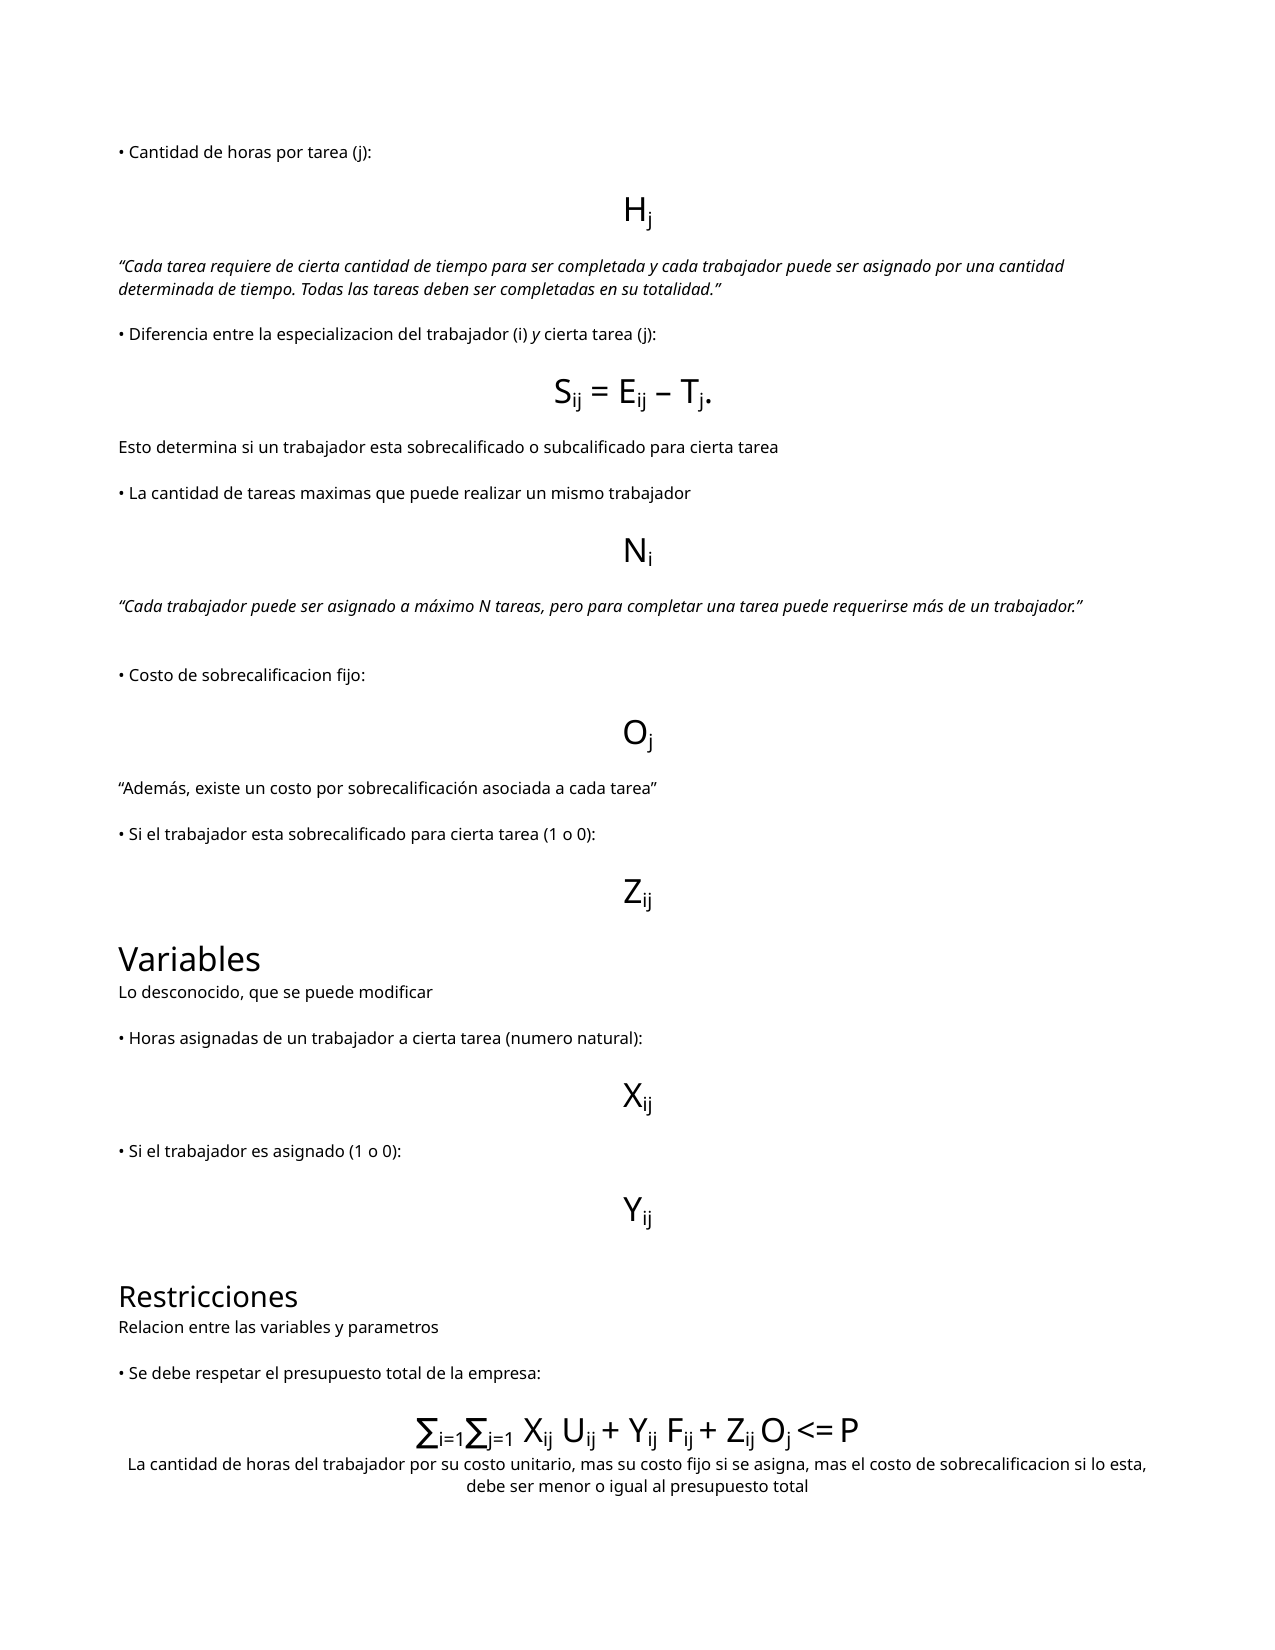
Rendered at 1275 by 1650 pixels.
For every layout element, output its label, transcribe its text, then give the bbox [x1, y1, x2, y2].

text Yij [118, 1185, 1157, 1231]
text Hj [118, 186, 1157, 232]
text • Si el trabajador esta sobrecalificado para cierta tarea (1 o 0): [118, 822, 1157, 845]
text Lo desconocido, que se puede modificar [118, 981, 1157, 1004]
text Sij = Eij – Tj. [118, 368, 1157, 413]
text “Además, existe un costo por sobrecalificación asociada a cada tarea” [118, 777, 1157, 799]
text Zij [118, 867, 1157, 913]
text • Horas asignadas de un trabajador a cierta tarea (numero natural): [118, 1026, 1157, 1049]
text Xij [118, 1072, 1157, 1117]
text La cantidad de horas del trabajador por su costo unitario, mas su costo fijo si se asigna, mas el costo de sobrecalificacion si lo esta, debe ser menor o igual al presupuesto total [118, 1452, 1157, 1498]
text Relacion entre las variables y parametros [118, 1316, 1157, 1339]
text • La cantidad de tareas maximas que puede realizar un mismo trabajador [118, 481, 1157, 504]
text • Si el trabajador es asignado (1 o 0): [118, 1140, 1157, 1163]
text Restricciones [118, 1276, 1157, 1316]
text Variables [118, 936, 1157, 981]
text “Cada tarea requiere de cierta cantidad de tiempo para ser completada y cada trabajador puede ser asignado por una cantidad determinada de tiempo. Todas las tareas deben ser completadas en su totalidad.” [118, 254, 1157, 300]
text • Diferencia entre la especializacion del trabajador (i) y cierta tarea (j): [118, 322, 1157, 345]
text Ni [118, 527, 1157, 572]
text ∑i=1∑j=1 Xij Uij + Yij Fij + Zij Oj <= P [118, 1407, 1157, 1452]
text Esto determina si un trabajador esta sobrecalificado o subcalificado para cierta tarea [118, 436, 1157, 459]
text • Se debe respetar el presupuesto total de la empresa: [118, 1361, 1157, 1384]
text Oj [118, 708, 1157, 754]
text • Cantidad de horas por tarea (j): [118, 141, 1157, 163]
text “Cada trabajador puede ser asignado a máximo N tareas, pero para completar una tarea puede requerirse más de un trabajador.” [118, 595, 1157, 618]
text • Costo de sobrecalificacion fijo: [118, 663, 1157, 686]
